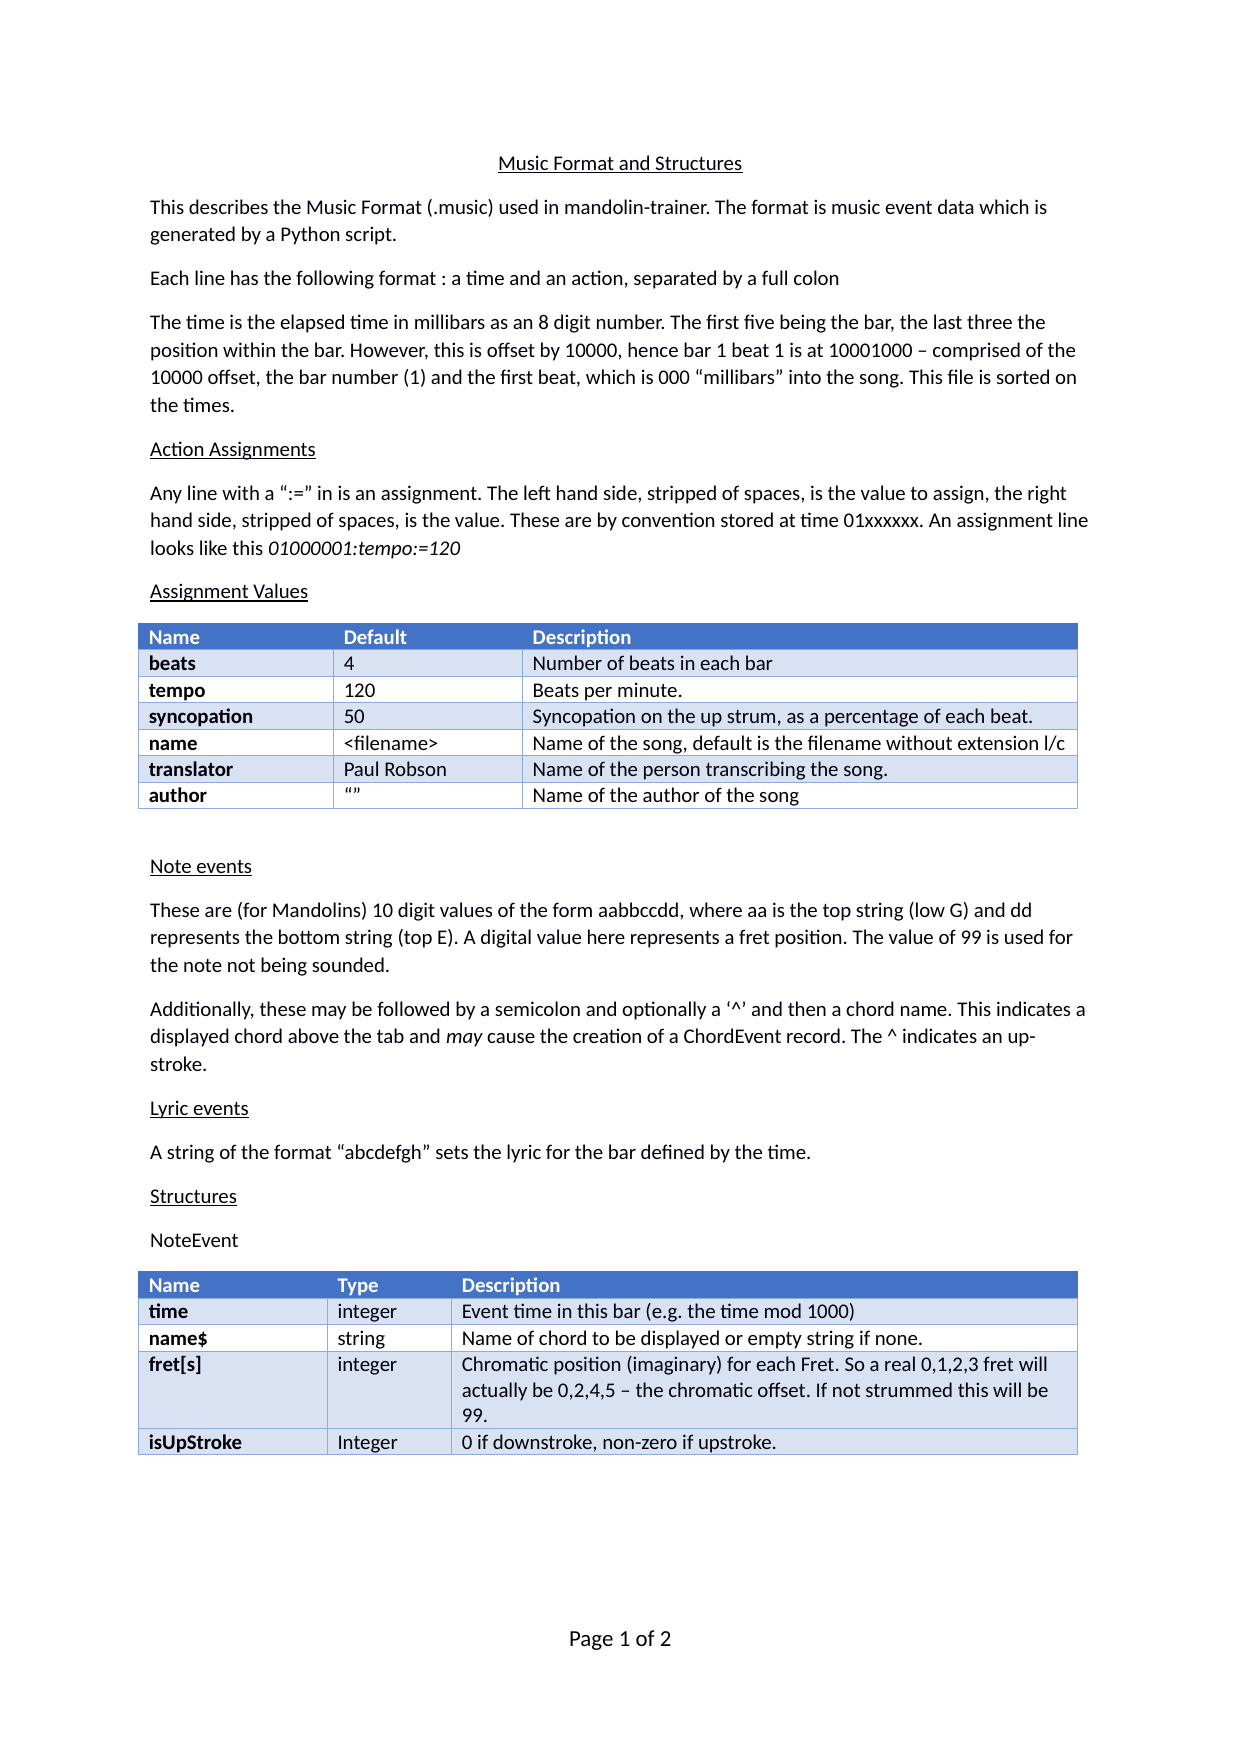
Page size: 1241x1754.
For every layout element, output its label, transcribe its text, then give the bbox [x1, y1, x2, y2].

table_cell integer [328, 1299, 451, 1324]
table_header Description [523, 624, 1077, 649]
text Action Assignments [150, 436, 1090, 461]
text The time is the elapsed time in millibars as an 8 digit number. The first five being the bar, the last three the position within the bar. However, this is offset by 10000, hence bar 1 beat 1 is at 10001000 – comprised of the 10000 offset, the bar number (1) and the first beat, which is 000 “millibars” into the song. This file is sorted on the times. [150, 309, 1090, 417]
text Note events [150, 853, 1090, 878]
table_cell time [139, 1299, 327, 1324]
table_cell Name of the author of the song [523, 783, 1077, 808]
table_cell Integer [328, 1429, 451, 1454]
table_cell 120 [334, 677, 522, 702]
table_header Default [334, 624, 522, 649]
text Additionally, these may be followed by a semicolon and optionally a ‘^’ and then a chord name. This indicates a displayed chord above the tab and may cause the creation of a ChordEvent record. The ^ indicates an up-stroke. [150, 996, 1090, 1076]
table_cell translator [139, 756, 333, 782]
table_cell 4 [334, 650, 522, 676]
table_cell string [328, 1325, 451, 1351]
table_cell isUpStroke [139, 1429, 327, 1454]
text Lyric events [150, 1095, 1090, 1120]
table_cell beats [139, 650, 333, 676]
table_cell “” [334, 783, 522, 808]
text Structures [150, 1183, 1090, 1208]
table_cell 50 [334, 703, 522, 729]
text This describes the Music Format (.music) used in mandolin-trainer. The format is music event data which is generated by a Python script. [150, 194, 1090, 247]
table_header Name [139, 624, 333, 649]
table_cell name$ [139, 1325, 327, 1351]
table_header Type [328, 1272, 451, 1298]
table_cell <filename> [334, 730, 522, 755]
text A string of the format “abcdefgh” sets the lyric for the bar defined by the time. [150, 1139, 1090, 1164]
table_cell name [139, 730, 333, 755]
table_cell Beats per minute. [523, 677, 1077, 702]
table_header Name [139, 1272, 327, 1298]
table_header Description [452, 1272, 1077, 1298]
table_cell Paul Robson [334, 756, 522, 782]
table_cell Chromatic position (imaginary) for each Fret. So a real 0,1,2,3 fret will actually be 0,2,4,5 – the chromatic offset. If not strummed this will be 99. [452, 1352, 1077, 1428]
table_cell Syncopation on the up strum, as a percentage of each beat. [523, 703, 1077, 729]
table_cell 0 if downstroke, non-zero if upstroke. [452, 1429, 1077, 1454]
table_cell author [139, 783, 333, 808]
table_cell Number of beats in each bar [523, 650, 1077, 676]
table_cell integer [328, 1352, 451, 1428]
table_cell Name of the song, default is the filename without extension l/c [523, 730, 1077, 755]
text Each line has the following format : a time and an action, separated by a full colon [150, 266, 1090, 291]
table_cell syncopation [139, 703, 333, 729]
table_cell Name of chord to be displayed or empty string if none. [452, 1325, 1077, 1351]
table_cell Name of the person transcribing the song. [523, 756, 1077, 782]
table_cell tempo [139, 677, 333, 702]
text NoteEvent [150, 1227, 1090, 1252]
text Assignment Values [150, 579, 1090, 604]
text These are (for Mandolins) 10 digit values of the form aabbccdd, where aa is the top string (low G) and dd represents the bottom string (top E). A digital value here represents a fret position. The value of 99 is used for the note not being sounded. [150, 897, 1090, 977]
table_cell fret[s] [139, 1352, 327, 1428]
text Music Format and Structures [150, 150, 1090, 175]
text Any line with a “:=” in is an assignment. The left hand side, stripped of spaces, is the value to assign, the right hand side, stripped of spaces, is the value. These are by convention stored at time 01xxxxxx. An assignment line looks like this 01000001:tempo:=120 [150, 480, 1090, 560]
table_cell Event time in this bar (e.g. the time mod 1000) [452, 1299, 1077, 1324]
